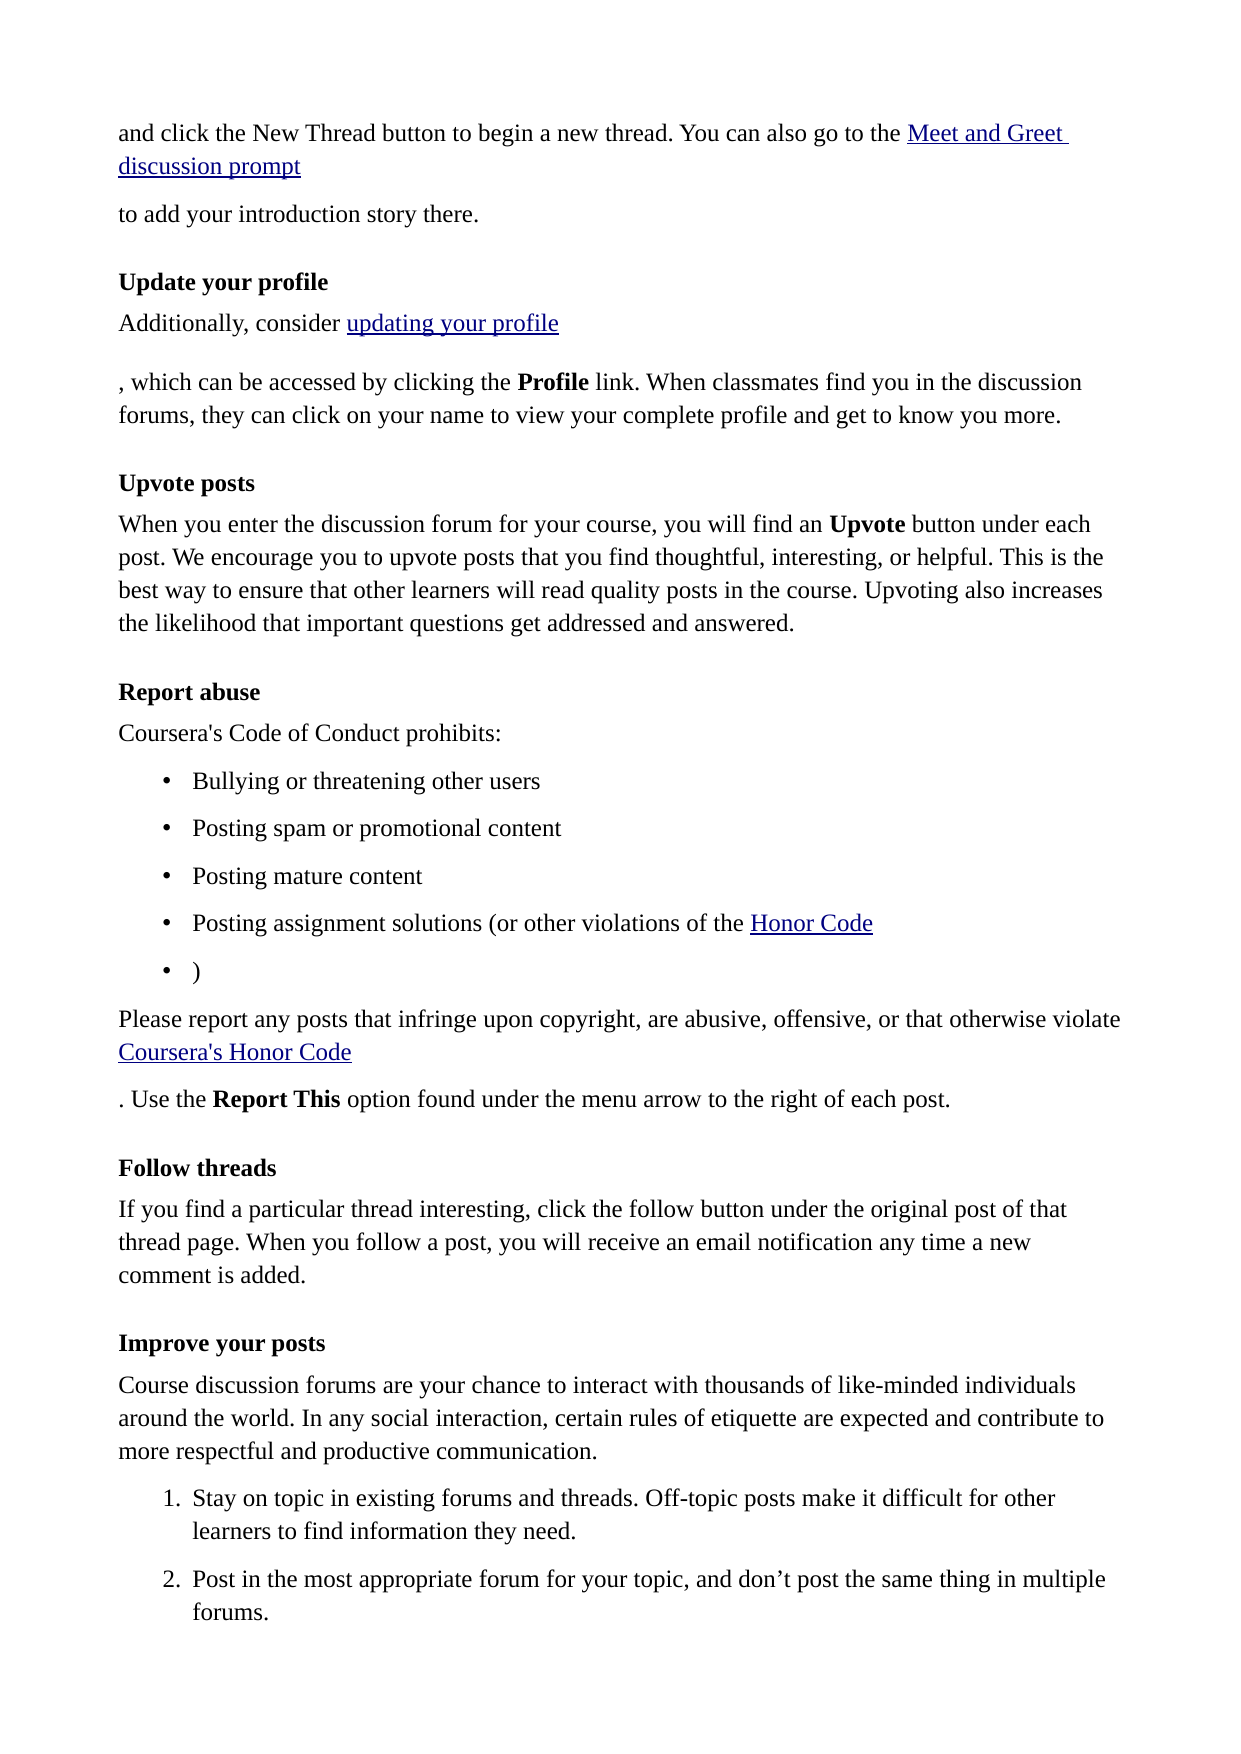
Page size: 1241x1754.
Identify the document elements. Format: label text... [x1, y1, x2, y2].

text When you enter the discussion forum for your course, you will find an Upvote button under each post. We encourage you to upvote posts that you find thoughtful, interesting, or helpful. This is the best way to ensure that other learners will read quality posts in the course. Upvoting also increases the likelihood that important questions get addressed and answered. [118, 509, 1122, 637]
text Additionally, consider updating your profile [118, 308, 1122, 337]
text to add your introduction story there. [118, 199, 1122, 227]
list Stay on topic in existing forums and threads. Off-topic posts make it difficult for other learners to find information they need. [162, 1483, 1122, 1545]
list Posting assignment solutions (or other violations of the Honor Code [162, 908, 1122, 937]
list ) [162, 956, 1122, 985]
subtitle Upvote posts [118, 468, 1122, 497]
subtitle Update your profile [118, 267, 1122, 296]
text Please report any posts that infringe upon copyright, are abusive, offensive, or that otherwise violate Coursera's Honor Code [118, 1004, 1122, 1066]
list Posting mature content [162, 861, 1122, 890]
text . Use the Report This option found under the menu arrow to the right of each post. [118, 1084, 1122, 1113]
subtitle Follow threads [118, 1153, 1122, 1182]
subtitle Improve your posts [118, 1328, 1122, 1357]
text , which can be accessed by clicking the Profile link. When classmates find you in the discussion forums, they can click on your name to view your complete profile and get to know you more. [118, 367, 1122, 428]
list Post in the most appropriate forum for your topic, and don’t post the same thing in multiple forums. [162, 1564, 1122, 1626]
text Coursera's Code of Conduct prohibits: [118, 718, 1122, 747]
text and click the New Thread button to begin a new thread. You can also go to the Meet and Greet discussion prompt [118, 118, 1122, 180]
list Bullying or threatening other users [162, 766, 1122, 794]
text If you find a particular thread interesting, click the follow button under the original post of that thread page. When you follow a post, you will receive an email notification any time a new comment is added. [118, 1194, 1122, 1289]
text Course discussion forums are your chance to interact with thousands of like-minded individuals around the world. In any social interaction, certain rules of etiquette are expected and contribute to more respectful and productive communication. [118, 1370, 1122, 1464]
list Posting spam or promotional content [162, 813, 1122, 842]
subtitle Report abuse [118, 677, 1122, 706]
